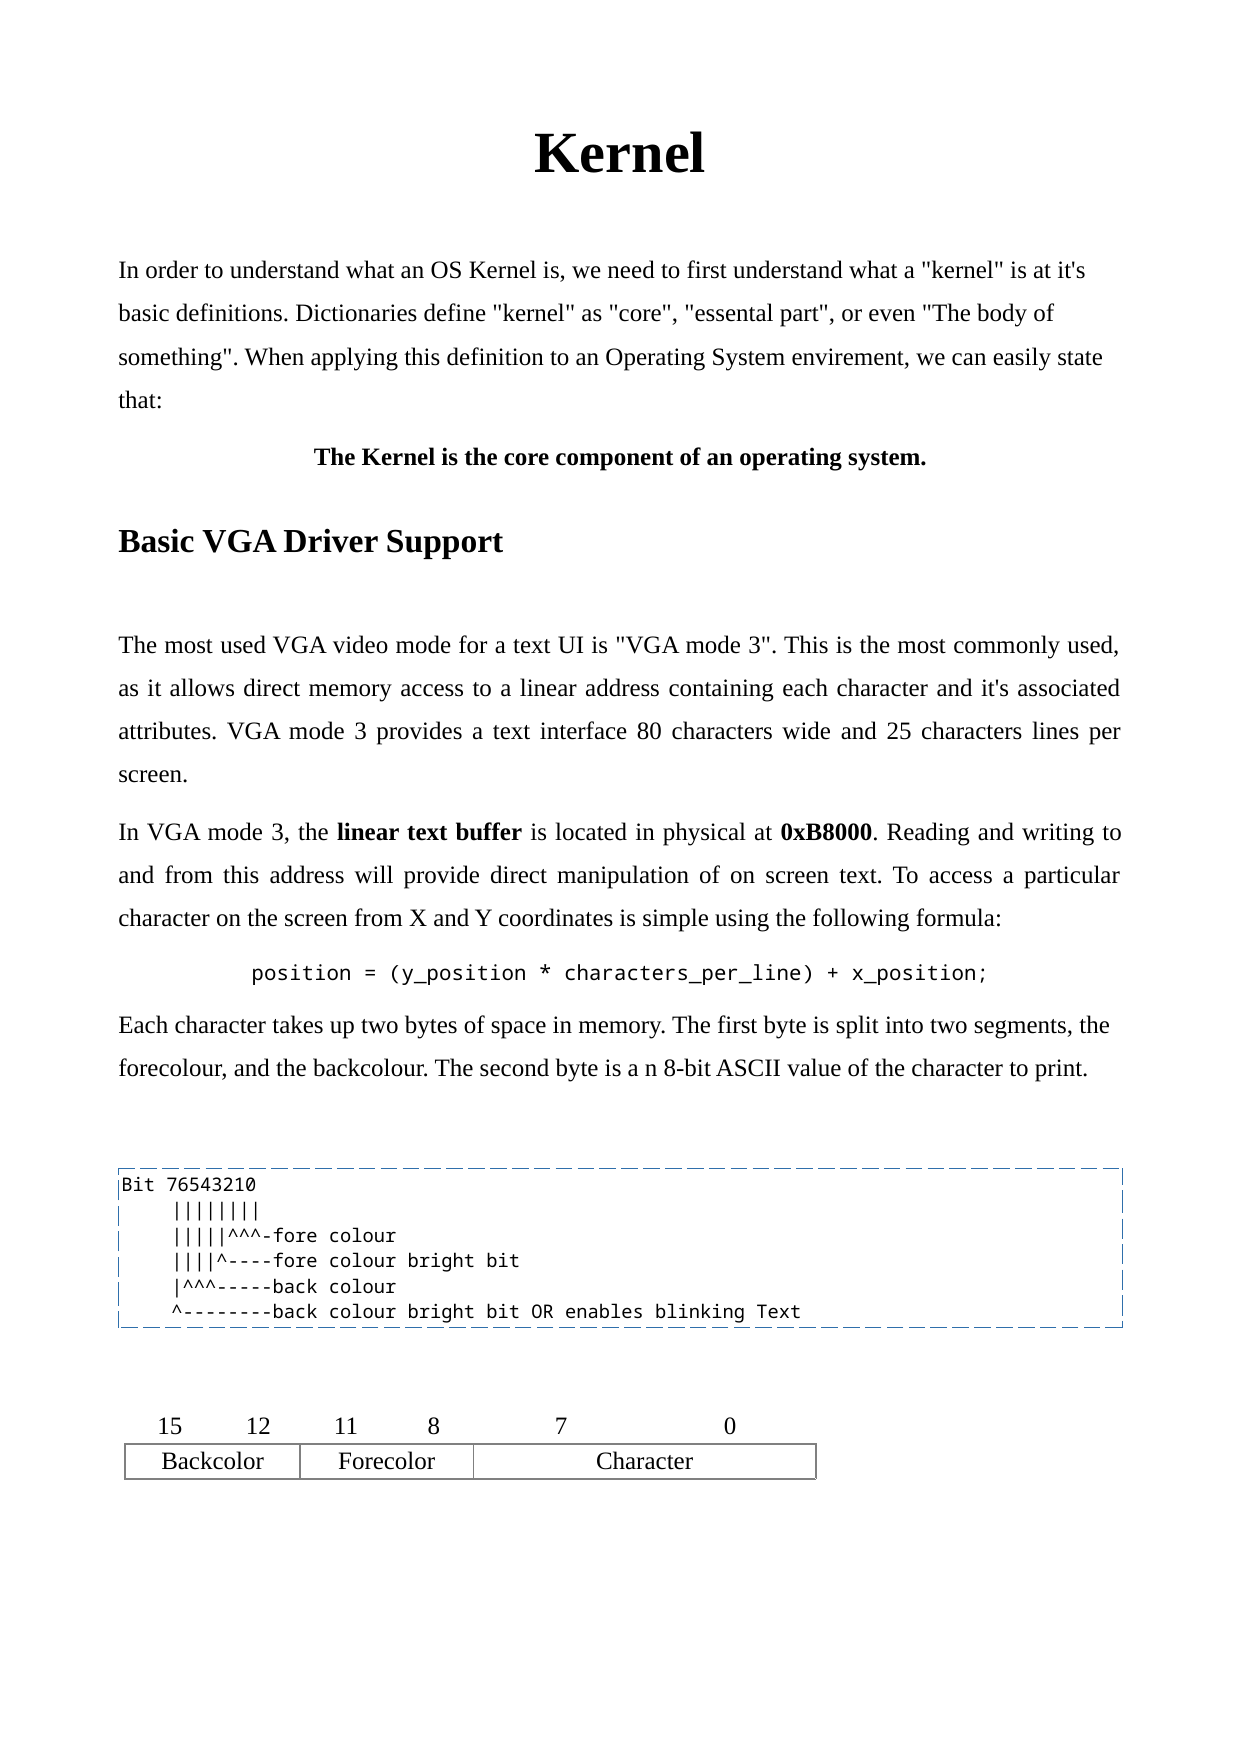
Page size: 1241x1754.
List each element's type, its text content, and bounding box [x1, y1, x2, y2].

table_header 7 [478, 1409, 644, 1443]
text Each character takes up two bytes of space in memory. The first byte is split into two segments, the forecolour, and the backcolour. The second byte is a n 8-bit ASCII value of the character to print. [118, 1010, 1122, 1082]
text The Kernel is the core component of an operating system. [118, 442, 1122, 471]
table_header 15 [125, 1409, 214, 1443]
table_header Backcolor [126, 1445, 299, 1478]
table_header [122, 1406, 818, 1482]
text Bit 76543210 [118, 1168, 1122, 1194]
text In order to understand what an OS Kernel is, we need to first understand what a "kernel" is at it's basic definitions. Dictionaries define "kernel" as "core", "essental part", or even "The body of something". When applying this definition to an Operating System envirement, we can easily state that: [118, 255, 1122, 413]
text |||||||| [118, 1194, 1122, 1219]
text |||||^^^-fore colour [118, 1219, 1122, 1245]
text ^--------back colour bright bit OR enables blinking Text [118, 1296, 1122, 1327]
table_header Forecolor [301, 1445, 473, 1478]
table_header 0 [644, 1409, 815, 1443]
text position = (y_position * characters_per_line) + x_position; [118, 961, 1122, 985]
text ||||^----fore colour bright bit [118, 1245, 1122, 1270]
table_header 12 [214, 1409, 302, 1443]
text In VGA mode 3, the linear text buffer is located in physical at 0xB8000. Reading and writing to and from this address will provide direct manipulation of on screen text. To access a particular character on the screen from X and Y coordinates is simple using the following formula: [118, 817, 1122, 932]
table_header 8 [390, 1409, 477, 1443]
text The most used VGA video mode for a text UI is "VGA mode 3". This is the most commonly used, as it allows direct memory access to a linear address containing each character and it's associated attributes. VGA mode 3 provides a text interface 80 characters wide and 25 characters lines per screen. [118, 630, 1122, 788]
title Kernel [118, 118, 1122, 185]
table_cell [122, 1482, 818, 1492]
subtitle Basic VGA Driver Support [118, 521, 1122, 560]
table_header Character [474, 1445, 815, 1478]
table_header 11 [302, 1409, 390, 1443]
text |^^^-----back colour [118, 1270, 1122, 1296]
